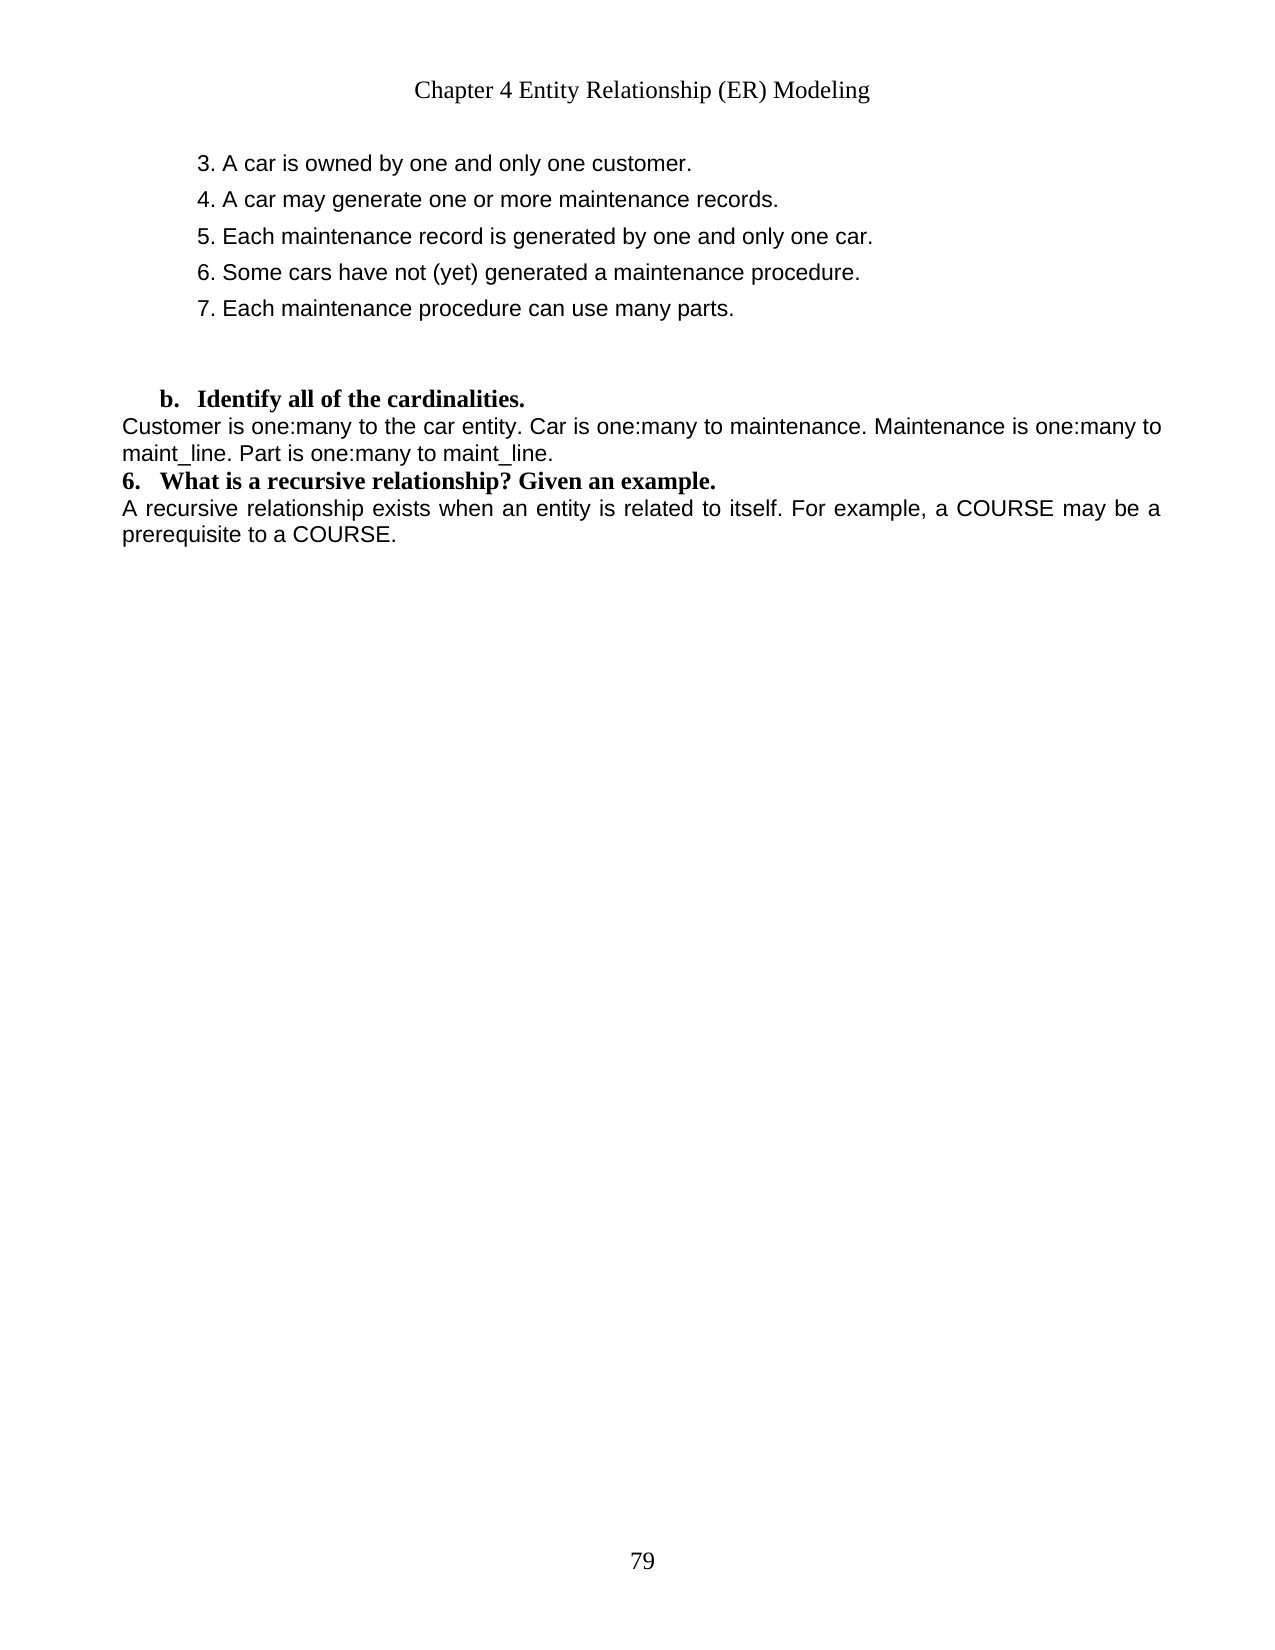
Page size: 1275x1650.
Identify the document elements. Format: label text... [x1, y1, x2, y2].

text A recursive relationship exists when an entity is related to itself. For example, a COURSE may be a prerequisite to a COURSE. [122, 495, 1162, 547]
text 3. A car is owned by one and only one customer. [197, 150, 1106, 176]
list What is a recursive relationship? Given an example. [122, 466, 1162, 495]
text 5. Each maintenance record is generated by one and only one car. [197, 223, 1106, 249]
text 7. Each maintenance procedure can use many parts. [197, 295, 1106, 322]
text Customer is one:many to the car entity. Car is one:many to maintenance. Maintenance is one:many to maint_line. Part is one:many to maint_line. [122, 413, 1162, 466]
text 4. A car may generate one or more maintenance records. [197, 186, 1106, 213]
list Identify all of the cardinalities. [159, 384, 1162, 413]
text 6. Some cars have not (yet) generated a maintenance procedure. [197, 259, 1106, 285]
